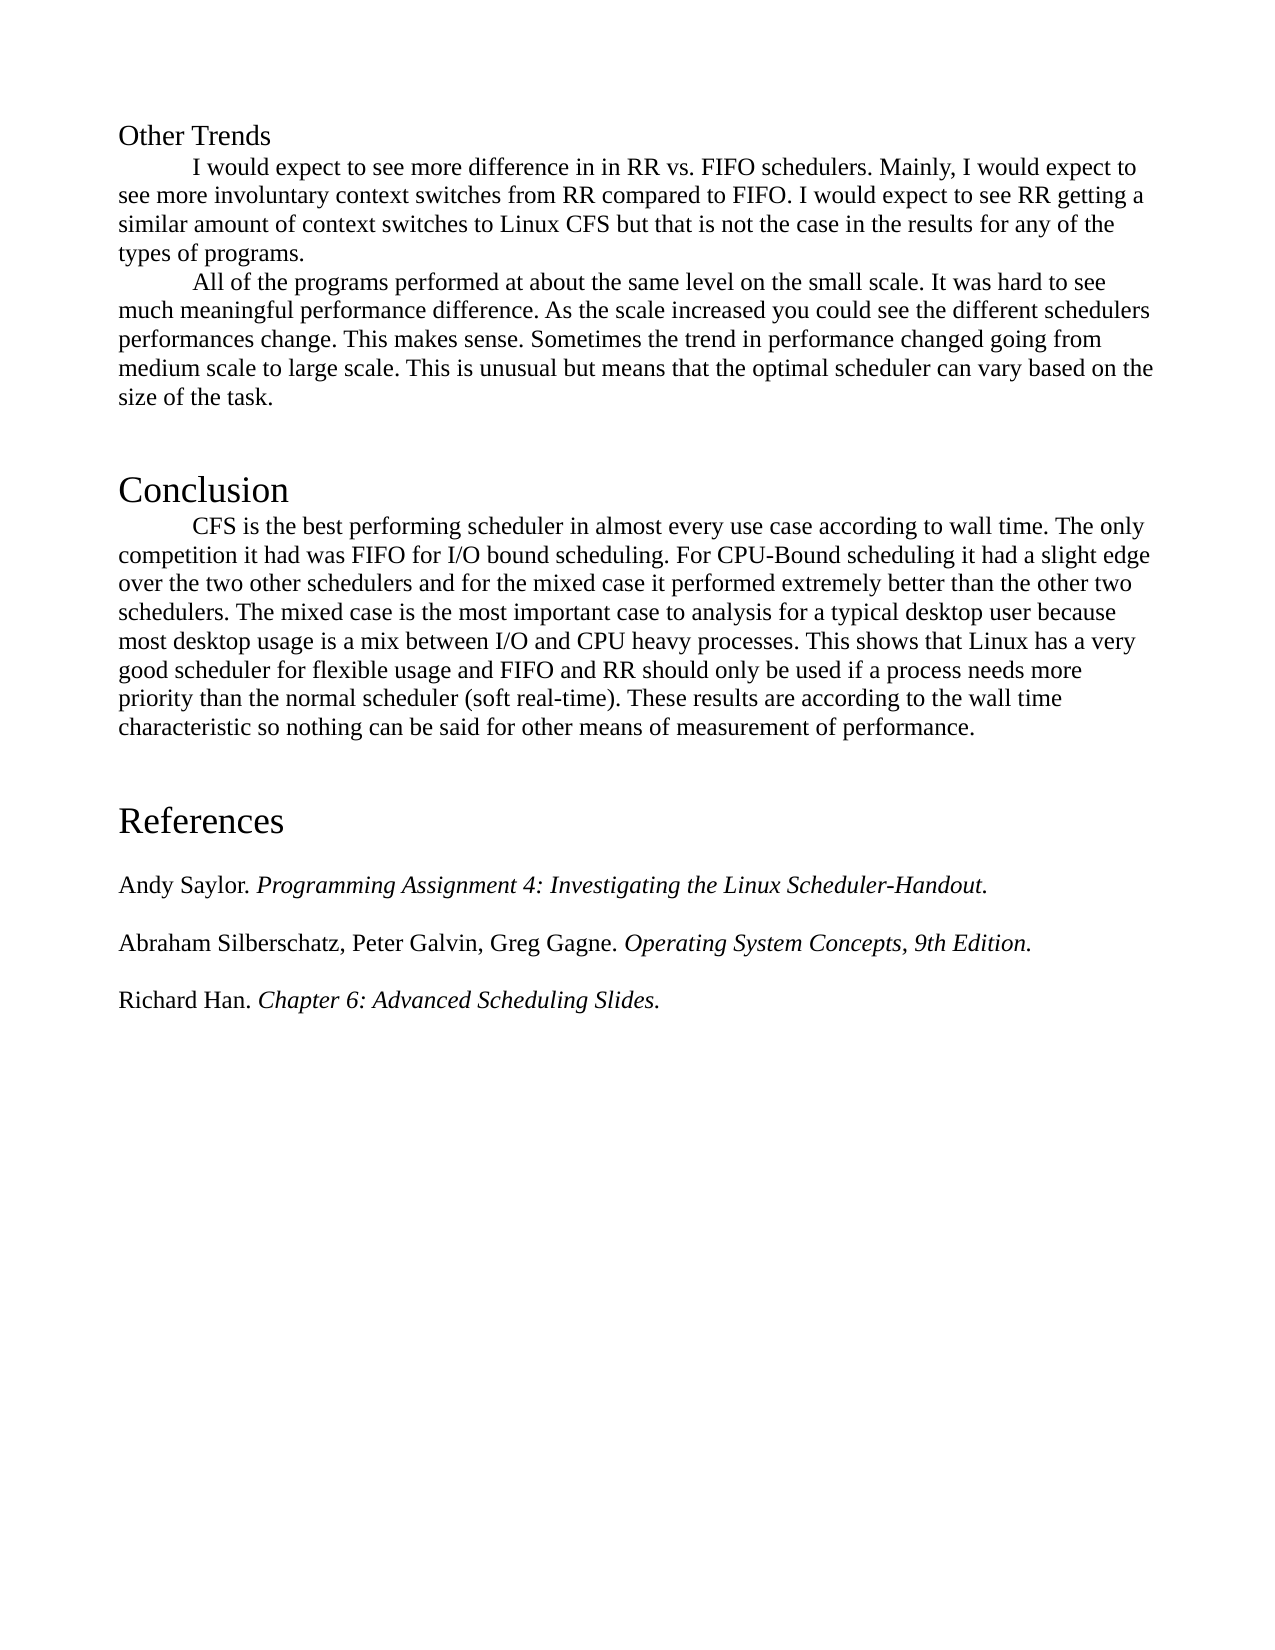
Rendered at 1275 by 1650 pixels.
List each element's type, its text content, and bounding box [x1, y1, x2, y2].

text Richard Han. Chapter 6: Advanced Scheduling Slides. [118, 985, 1157, 1014]
text Conclusion [118, 468, 1157, 511]
text I would expect to see more difference in in RR vs. FIFO schedulers. Mainly, I would expect to see more involuntary context switches from RR compared to FIFO. I would expect to see RR getting a similar amount of context switches to Linux CFS but that is not the case in the results for any of the types of programs. [118, 152, 1157, 267]
text References [118, 798, 1157, 842]
text CFS is the best performing scheduler in almost every use case according to wall time. The only competition it had was FIFO for I/O bound scheduling. For CPU-Bound scheduling it had a slight edge over the two other schedulers and for the mixed case it performed extremely better than the other two schedulers. The mixed case is the most important case to analysis for a typical desktop user because most desktop usage is a mix between I/O and CPU heavy processes. This shows that Linux has a very good scheduler for flexible usage and FIFO and RR should only be used if a process needs more priority than the normal scheduler (soft real-time). These results are according to the wall time characteristic so nothing can be said for other means of measurement of performance. [118, 511, 1157, 741]
text All of the programs performed at about the same level on the small scale. It was hard to see much meaningful performance difference. As the scale increased you could see the different schedulers performances change. This makes sense. Sometimes the trend in performance changed going from medium scale to large scale. This is unusual but means that the optimal scheduler can vary based on the size of the task. [118, 267, 1157, 410]
text Andy Saylor. Programming Assignment 4: Investigating the Linux Scheduler-Handout. [118, 870, 1157, 899]
text Abraham Silberschatz, Peter Galvin, Greg Gagne. Operating System Concepts, 9th Edition. [118, 928, 1157, 957]
text Other Trends [118, 118, 1157, 152]
